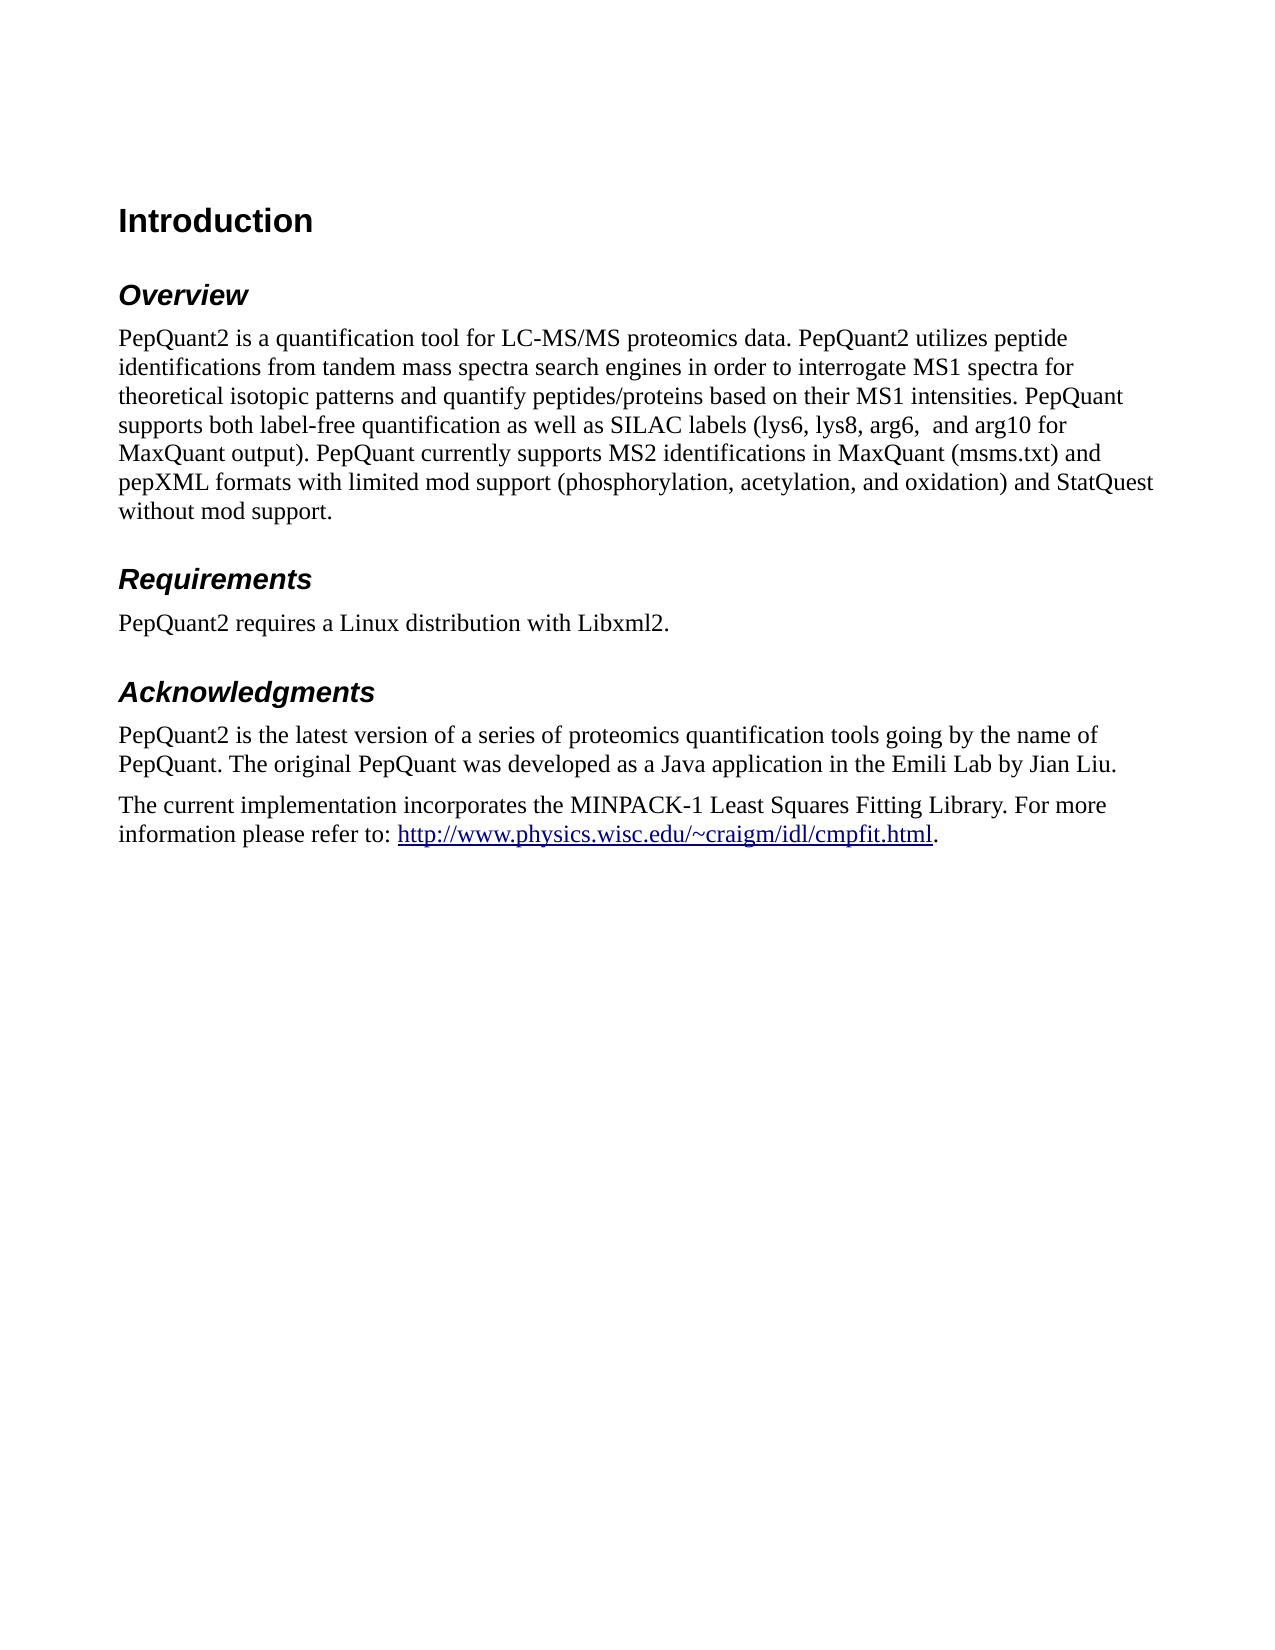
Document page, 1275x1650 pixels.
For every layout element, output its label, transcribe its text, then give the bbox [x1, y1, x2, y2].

subtitle Overview [118, 277, 1157, 311]
subtitle Introduction [118, 201, 1157, 240]
text The current implementation incorporates the MINPACK-1 Least Squares Fitting Library. For more information please refer to: http://www.physics.wisc.edu/~craigm/idl/cmpfit.html. [118, 791, 1157, 848]
text PepQuant2 requires a Linux distribution with Libxml2. [118, 608, 1157, 637]
subtitle Acknowledgments [118, 674, 1157, 708]
subtitle Requirements [118, 562, 1157, 596]
text PepQuant2 is a quantification tool for LC-MS/MS proteomics data. PepQuant2 utilizes peptide identifications from tandem mass spectra search engines in order to interrogate MS1 spectra for theoretical isotopic patterns and quantify peptides/proteins based on their MS1 intensities. PepQuant supports both label-free quantification as well as SILAC labels (lys6, lys8, arg6, and arg10 for MaxQuant output). PepQuant currently supports MS2 identifications in MaxQuant (msms.txt) and pepXML formats with limited mod support (phosphorylation, acetylation, and oxidation) and StatQuest without mod support. [118, 323, 1157, 525]
text PepQuant2 is the latest version of a series of proteomics quantification tools going by the name of PepQuant. The original PepQuant was developed as a Java application in the Emili Lab by Jian Liu. [118, 721, 1157, 778]
